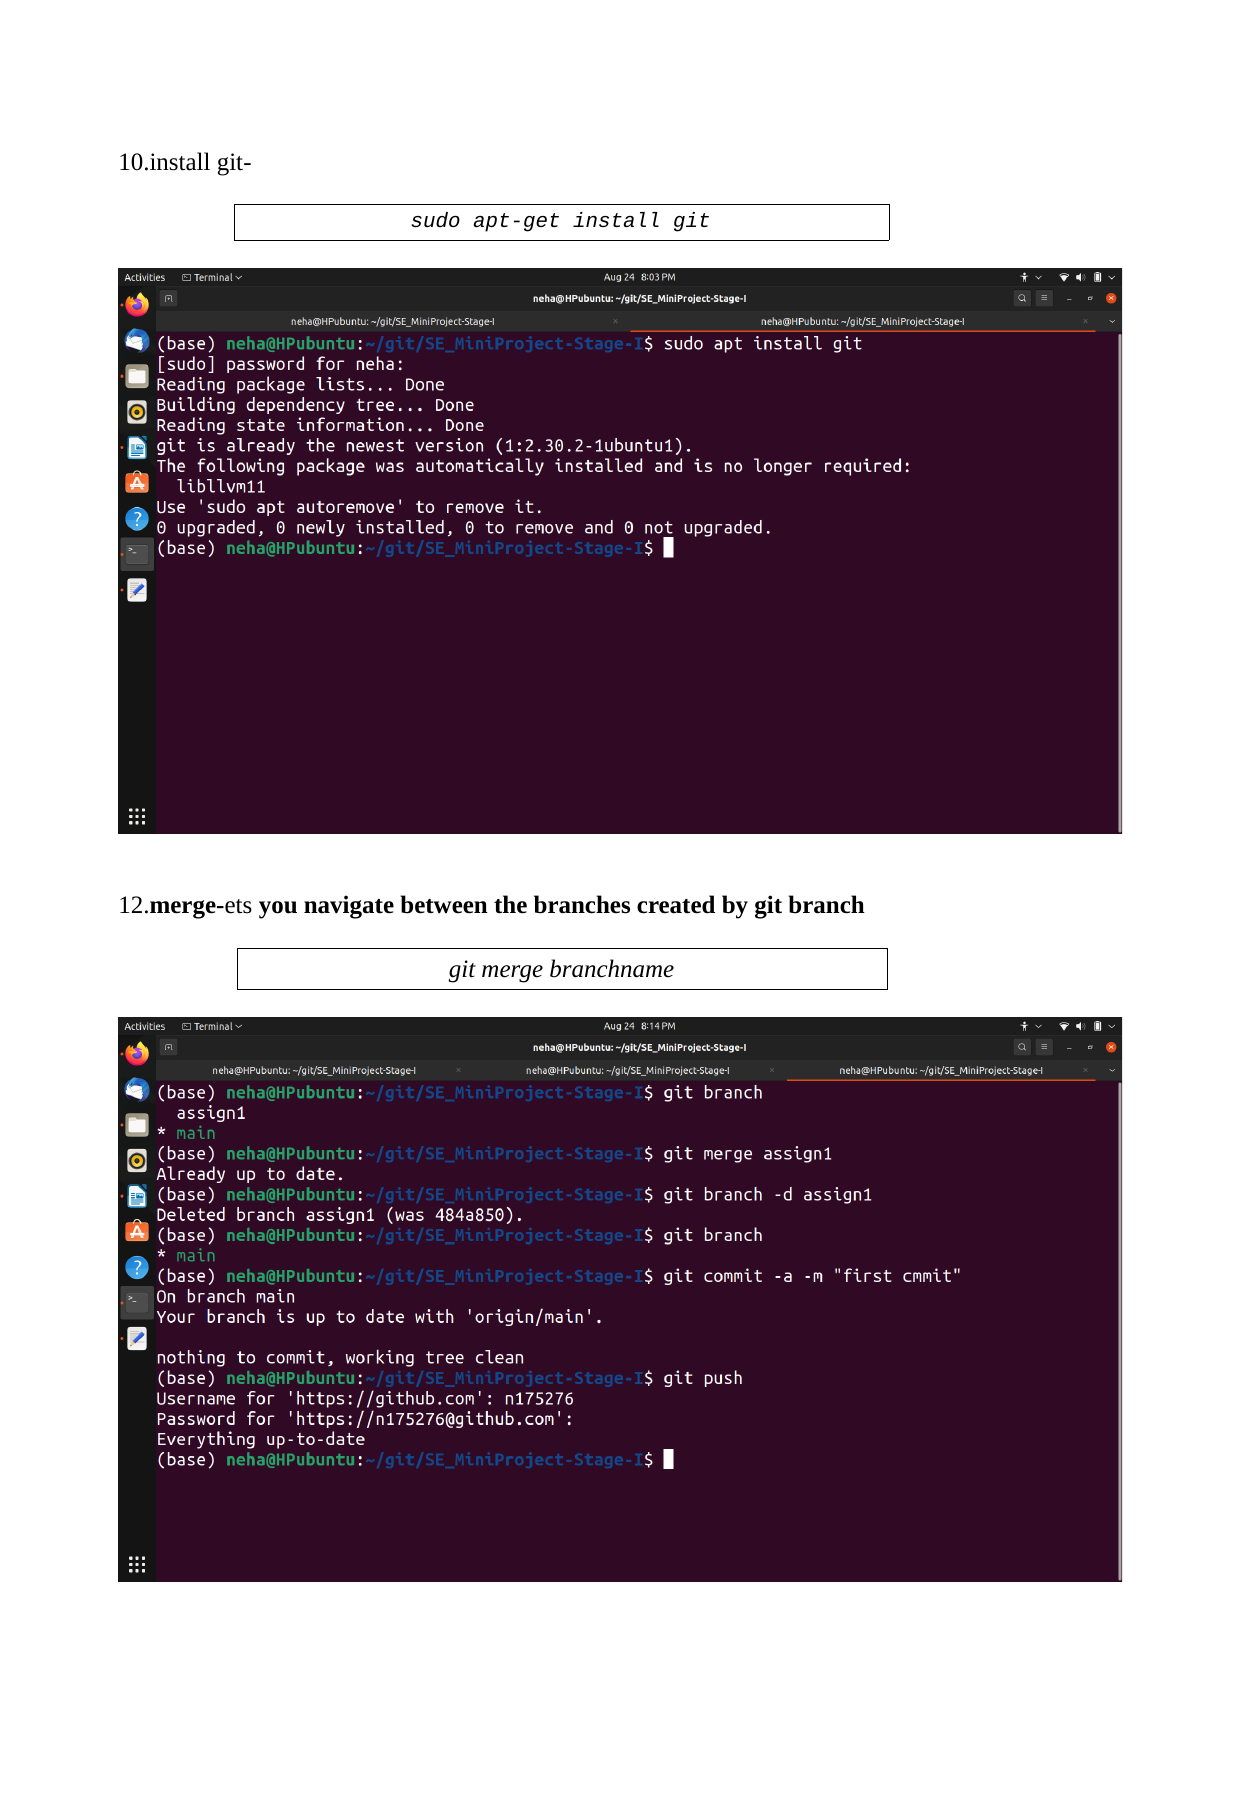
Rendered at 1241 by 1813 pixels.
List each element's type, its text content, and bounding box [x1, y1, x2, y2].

table_header git merge branchname [238, 949, 887, 988]
text 10.install git- [118, 147, 1122, 176]
picture [118, 268, 1123, 834]
picture [118, 1017, 1123, 1582]
text 12.merge-ets you navigate between the branches created by git branch [118, 891, 1122, 919]
table_header sudo apt-get install git [235, 205, 889, 239]
